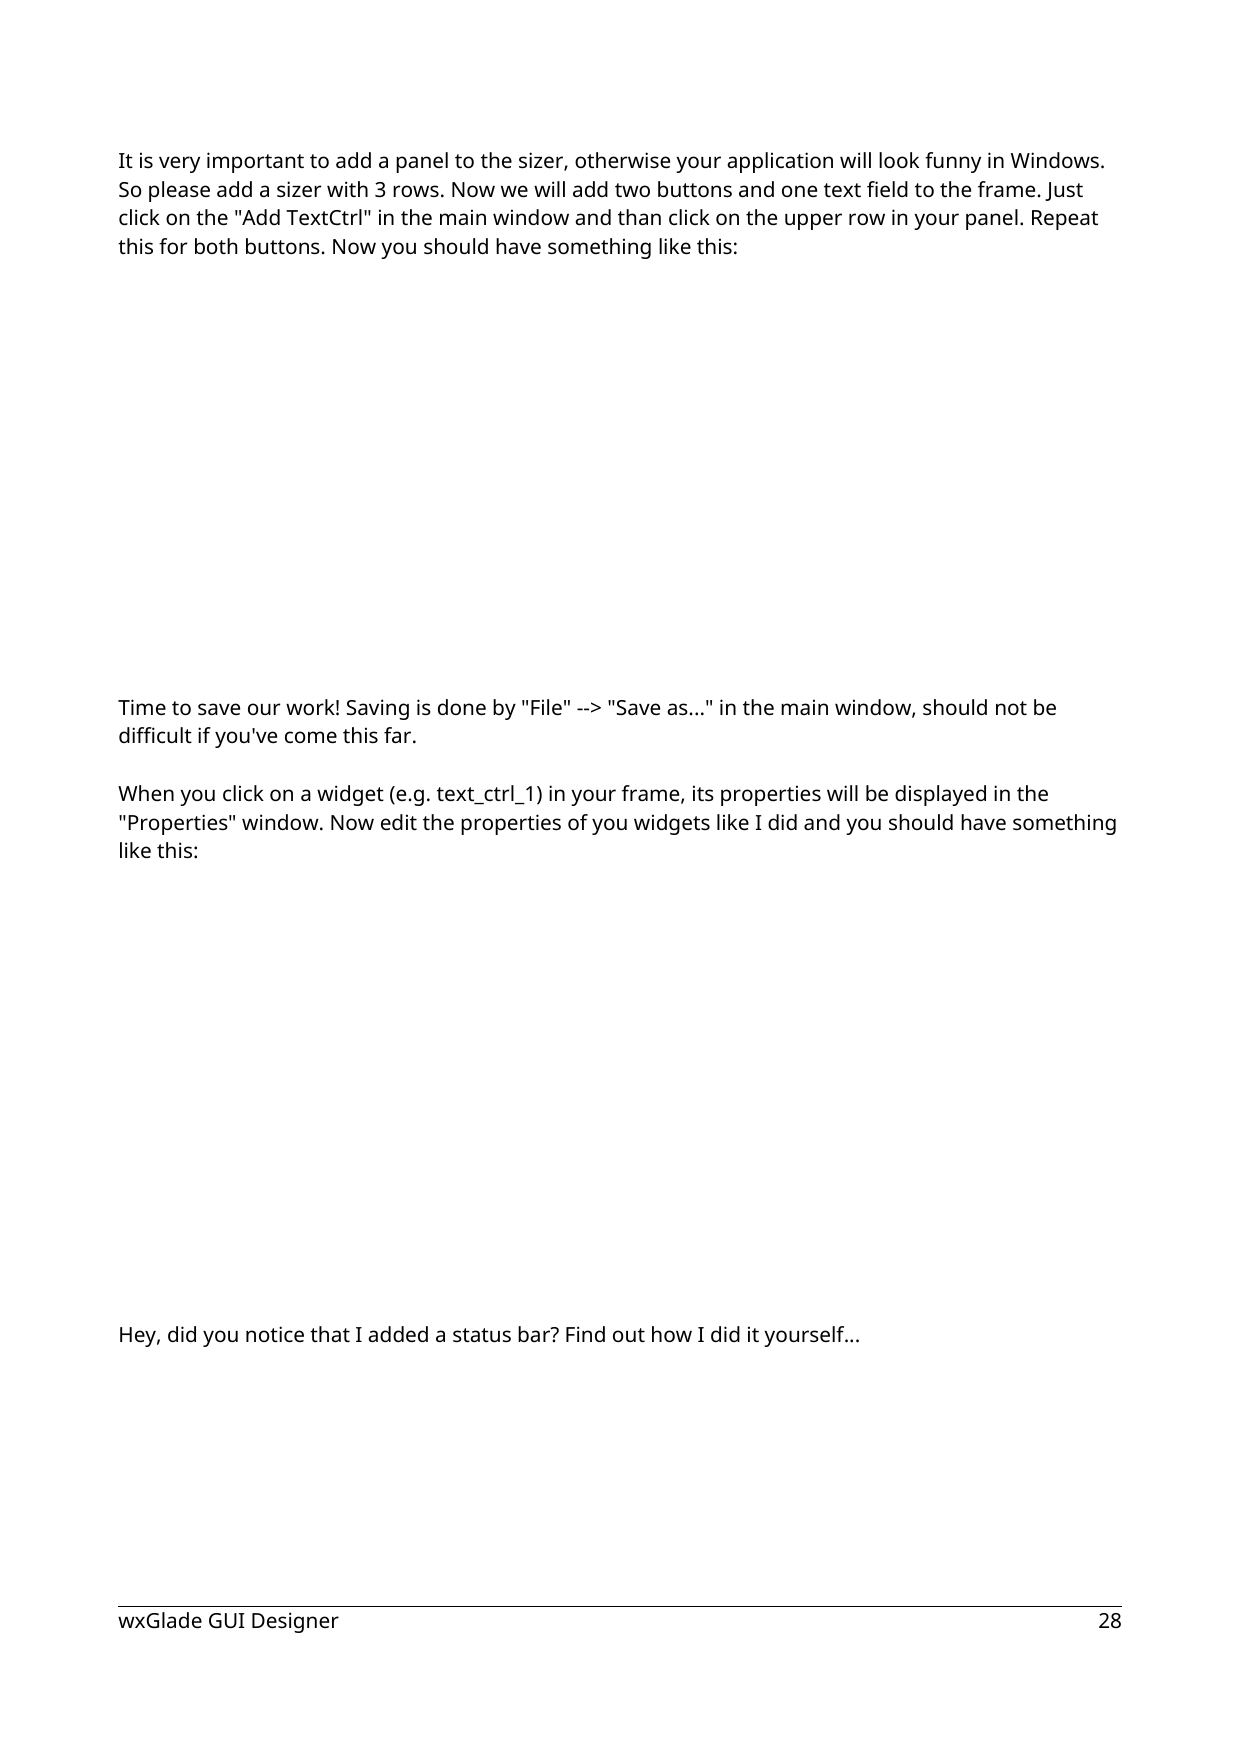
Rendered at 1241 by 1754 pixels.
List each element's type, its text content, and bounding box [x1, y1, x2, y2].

text When you click on a widget (e.g. text_ctrl_1) in your frame, its properties will be displayed in the "Properties" window. Now edit the properties of you widgets like I did and you should have something like this: Hey, did you notice that I added a status bar? Find out how I did it yourself... [118, 779, 1122, 1348]
text It is very important to add a panel to the sizer, otherwise your application will look funny in Windows. So please add a sizer with 3 rows. Now we will add two buttons and one text field to the frame. Just click on the "Add TextCtrl" in the main window and than click on the upper row in your panel. Repeat this for both buttons. Now you should have something like this: Time to save our work! Saving is done by "File" --> "Save as..." in the main window, should not be difficult if you've come this far. [118, 118, 1122, 750]
